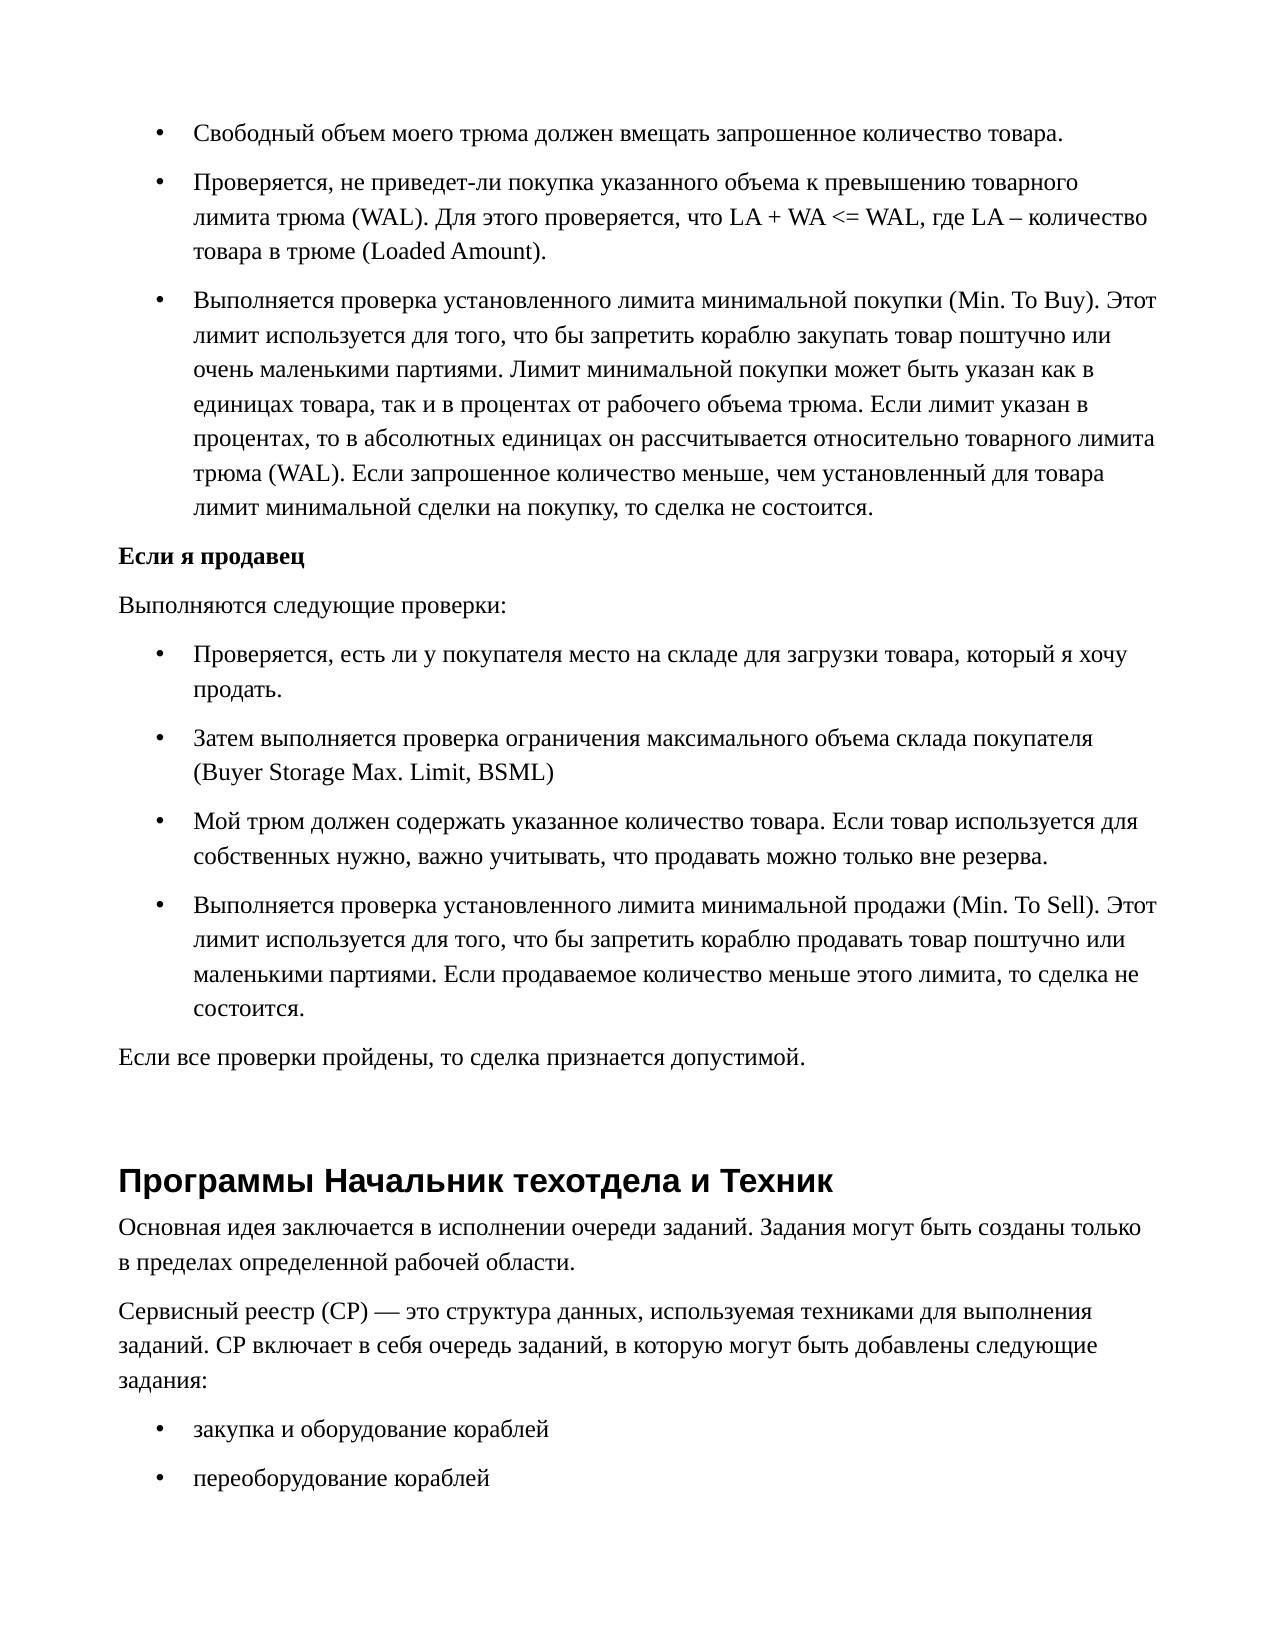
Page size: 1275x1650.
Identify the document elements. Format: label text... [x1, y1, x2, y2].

text Сервисный реестр (СР) — это структура данных, используемая техниками для выполнения заданий. СР включает в себя очередь заданий, в которую могут быть добавлены следующие задания: [118, 1296, 1157, 1394]
list Затем выполняется проверка ограничения максимального объема склада покупателя (Buyer Storage Max. Limit, BSML) [156, 723, 1157, 786]
list Мой трюм должен содержать указанное количество товара. Если товар используется для собственных нужно, важно учитывать, что продавать можно только вне резерва. [156, 806, 1157, 869]
text Выполняются следующие проверки: [118, 590, 1157, 619]
text Если я продавец [118, 541, 1157, 570]
list Проверяется, есть ли у покупателя место на складе для загрузки товара, который я хочу продать. [156, 639, 1157, 702]
list Свободный объем моего трюма должен вмещать запрошенное количество товара. [156, 118, 1157, 147]
list Выполняется проверка установленного лимита минимальной продажи (Min. To Sell). Этот лимит используется для того, что бы запретить кораблю продавать товар поштучно или маленькими партиями. Если продаваемое количество меньше этого лимита, то сделка не состоится. [156, 890, 1157, 1022]
list переоборудование кораблей [156, 1463, 1157, 1492]
subtitle Программы Начальник техотдела и Техник [118, 1161, 1157, 1200]
text Основная идея заключается в исполнении очереди заданий. Задания могут быть созданы только в пределах определенной рабочей области. [118, 1212, 1157, 1276]
text Если все проверки пройдены, то сделка признается допустимой. [118, 1042, 1157, 1071]
list закупка и оборудование кораблей [156, 1414, 1157, 1443]
list Проверяется, не приведет-ли покупка указанного объема к превышению товарного лимита трюма (WAL). Для этого проверяется, что LA + WA <= WAL, где LA – количество товара в трюме (Loaded Amount). [156, 167, 1157, 265]
list Выполняется проверка установленного лимита минимальной покупки (Min. To Buy). Этот лимит используется для того, что бы запретить кораблю закупать товар поштучно или очень маленькими партиями. Лимит минимальной покупки может быть указан как в единицах товара, так и в процентах от рабочего объема трюма. Если лимит указан в процентах, то в абсолютных единицах он рассчитывается относительно товарного лимита трюма (WAL). Если запрошенное количество меньше, чем установленный для товара лимит минимальной сделки на покупку, то сделка не состоится. [156, 285, 1157, 521]
